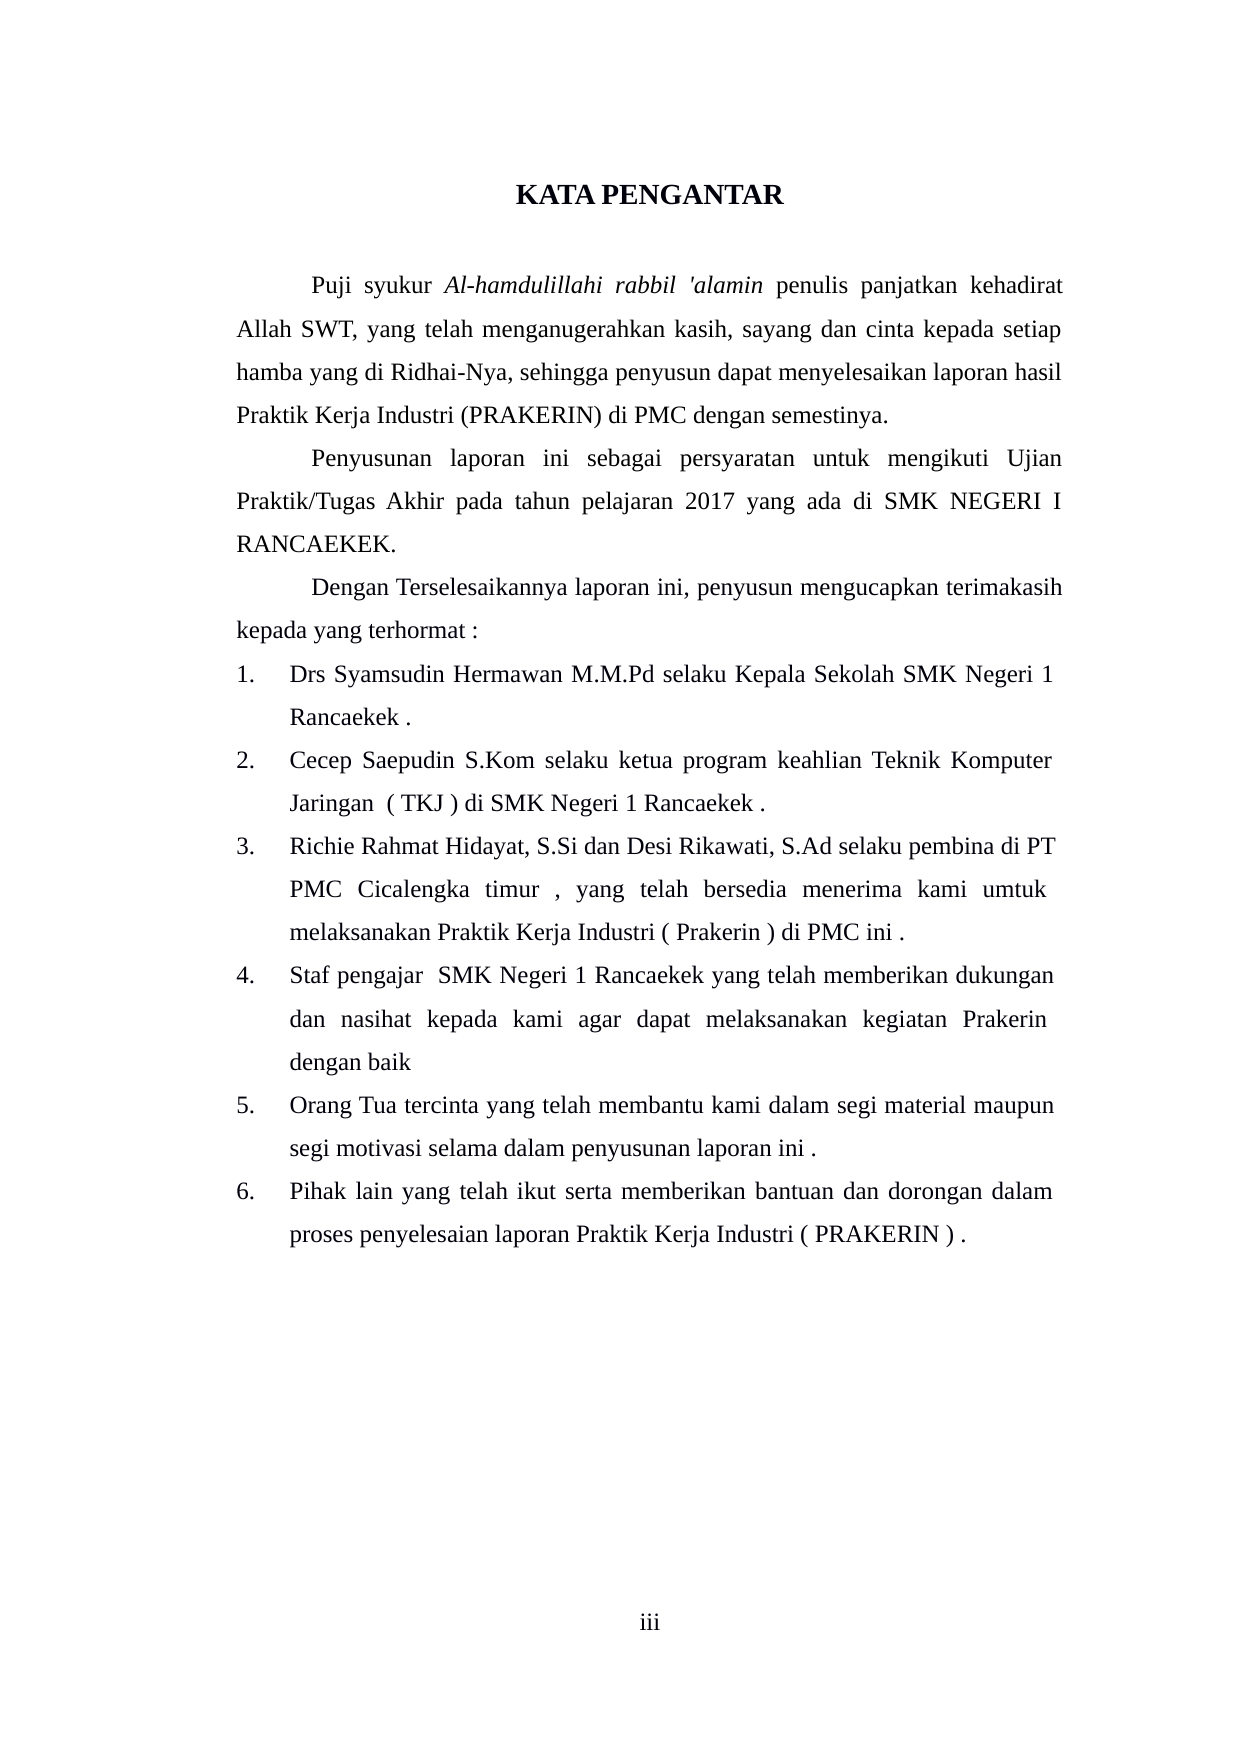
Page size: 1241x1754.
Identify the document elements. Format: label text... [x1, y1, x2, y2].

text Puji syukur Al-hamdulillahi rabbil 'alamin penulis panjatkan kehadirat Allah SWT, yang telah menganugerahkan kasih, sayang dan cinta kepada setiap hamba yang di Ridhai-Nya, sehingga penyusun dapat menyelesaikan laporan hasil Praktik Kerja Industri (PRAKERIN) di PMC dengan semestinya. [236, 271, 1063, 429]
text 2. Cecep Saepudin S.Kom selaku ketua program keahlian Teknik Komputer Jaringan ( TKJ ) di SMK Negeri 1 Rancaekek . [236, 745, 1063, 817]
text 3. Richie Rahmat Hidayat, S.Si dan Desi Rikawati, S.Ad selaku pembina di PT PMC Cicalengka timur , yang telah bersedia menerima kami umtuk melaksanakan Praktik Kerja Industri ( Prakerin ) di PMC ini . [236, 831, 1063, 946]
text Penyusunan laporan ini sebagai persyaratan untuk mengikuti Ujian Praktik/Tugas Akhir pada tahun pelajaran 2017 yang ada di SMK NEGERI I RANCAEKEK. [236, 443, 1063, 558]
text 1. Drs Syamsudin Hermawan M.M.Pd selaku Kepala Sekolah SMK Negeri 1 Rancaekek . [236, 659, 1063, 731]
text KATA PENGANTAR [236, 177, 1063, 211]
text 4. Staf pengajar SMK Negeri 1 Rancaekek yang telah memberikan dukungan dan nasihat kepada kami agar dapat melaksanakan kegiatan Prakerin dengan baik [236, 961, 1063, 1076]
text 5. Orang Tua tercinta yang telah membantu kami dalam segi material maupun segi motivasi selama dalam penyusunan laporan ini . [236, 1090, 1063, 1162]
text Dengan Terselesaikannya laporan ini, penyusun mengucapkan terimakasih kepada yang terhormat : [236, 572, 1063, 644]
text 6. Pihak lain yang telah ikut serta memberikan bantuan dan dorongan dalam proses penyelesaian laporan Praktik Kerja Industri ( PRAKERIN ) . [236, 1176, 1063, 1248]
